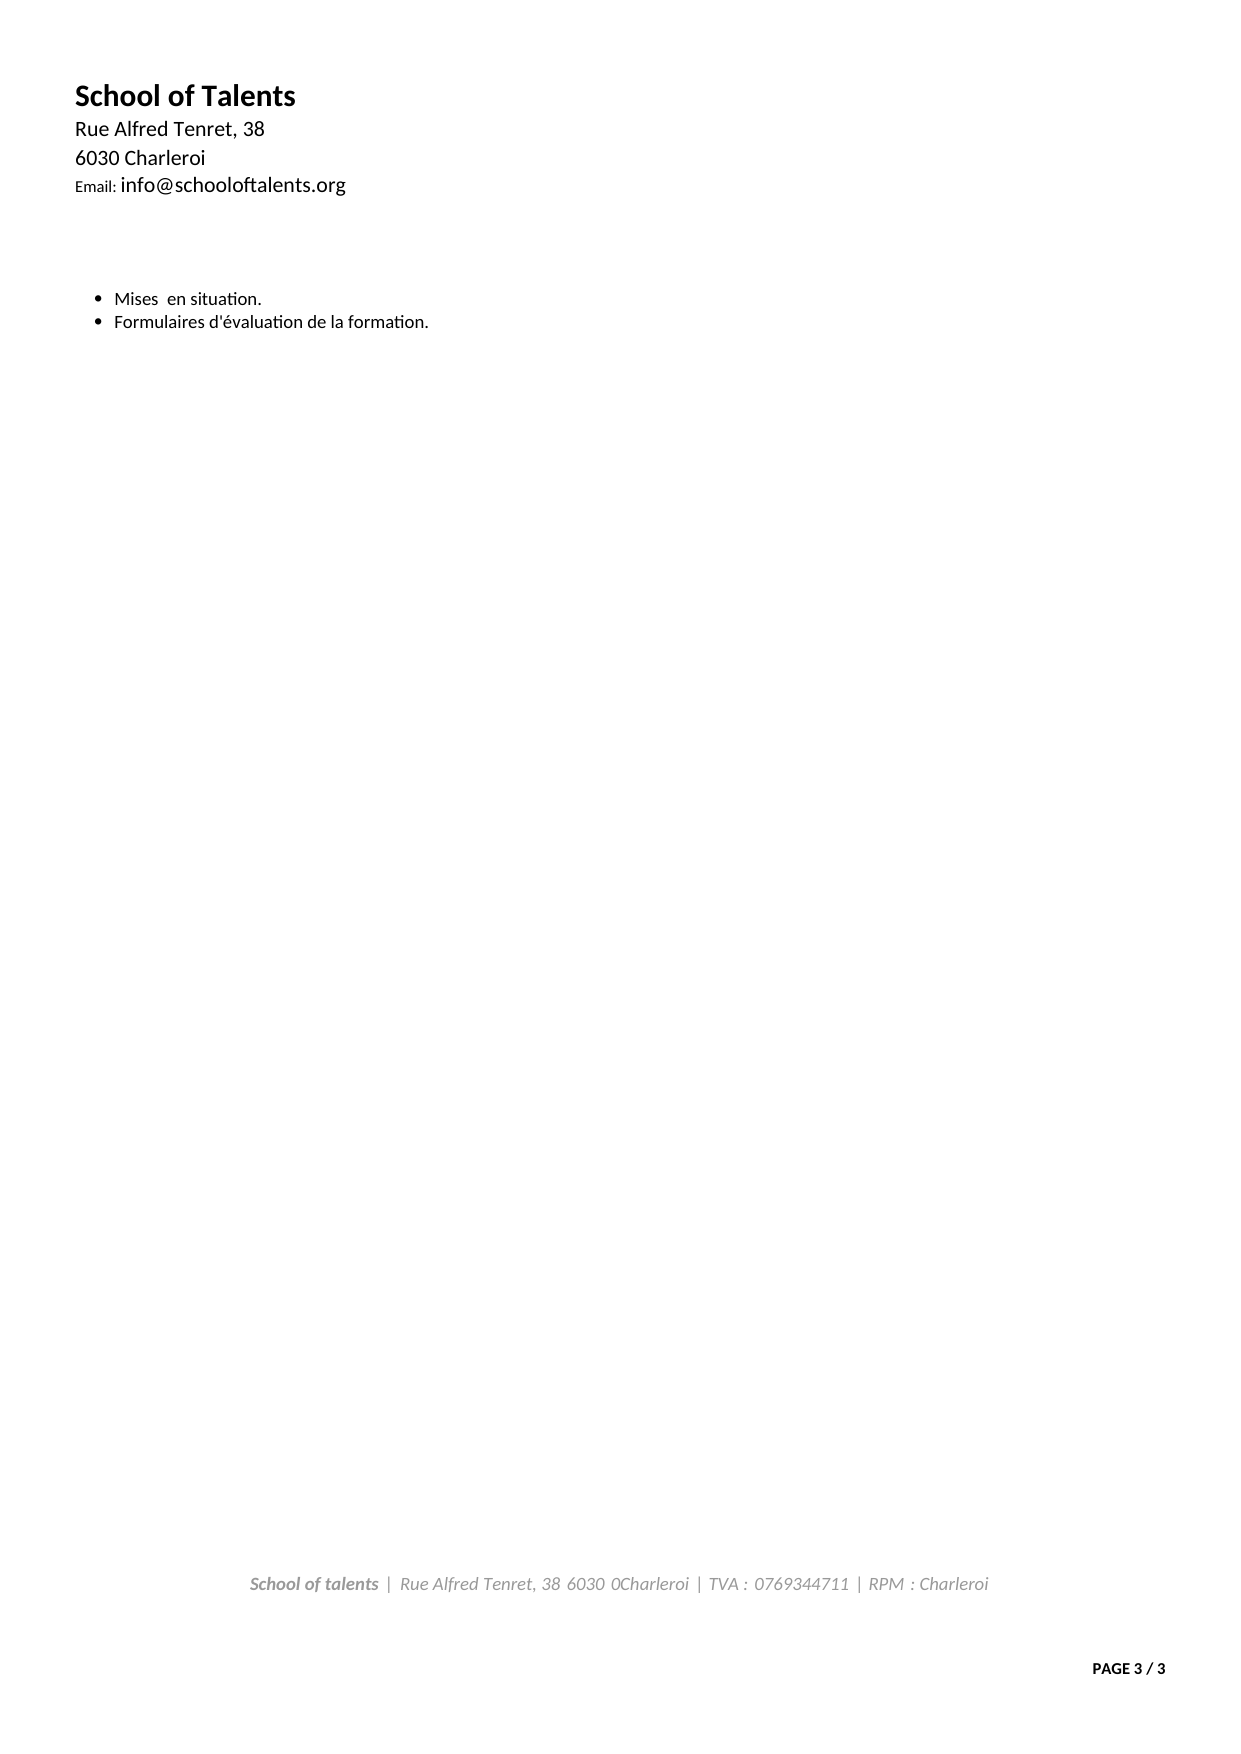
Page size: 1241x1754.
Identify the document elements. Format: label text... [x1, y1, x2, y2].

list Formulaires d'évaluation de la formation. [95, 311, 1165, 333]
list Mises en situation. [95, 288, 1165, 311]
